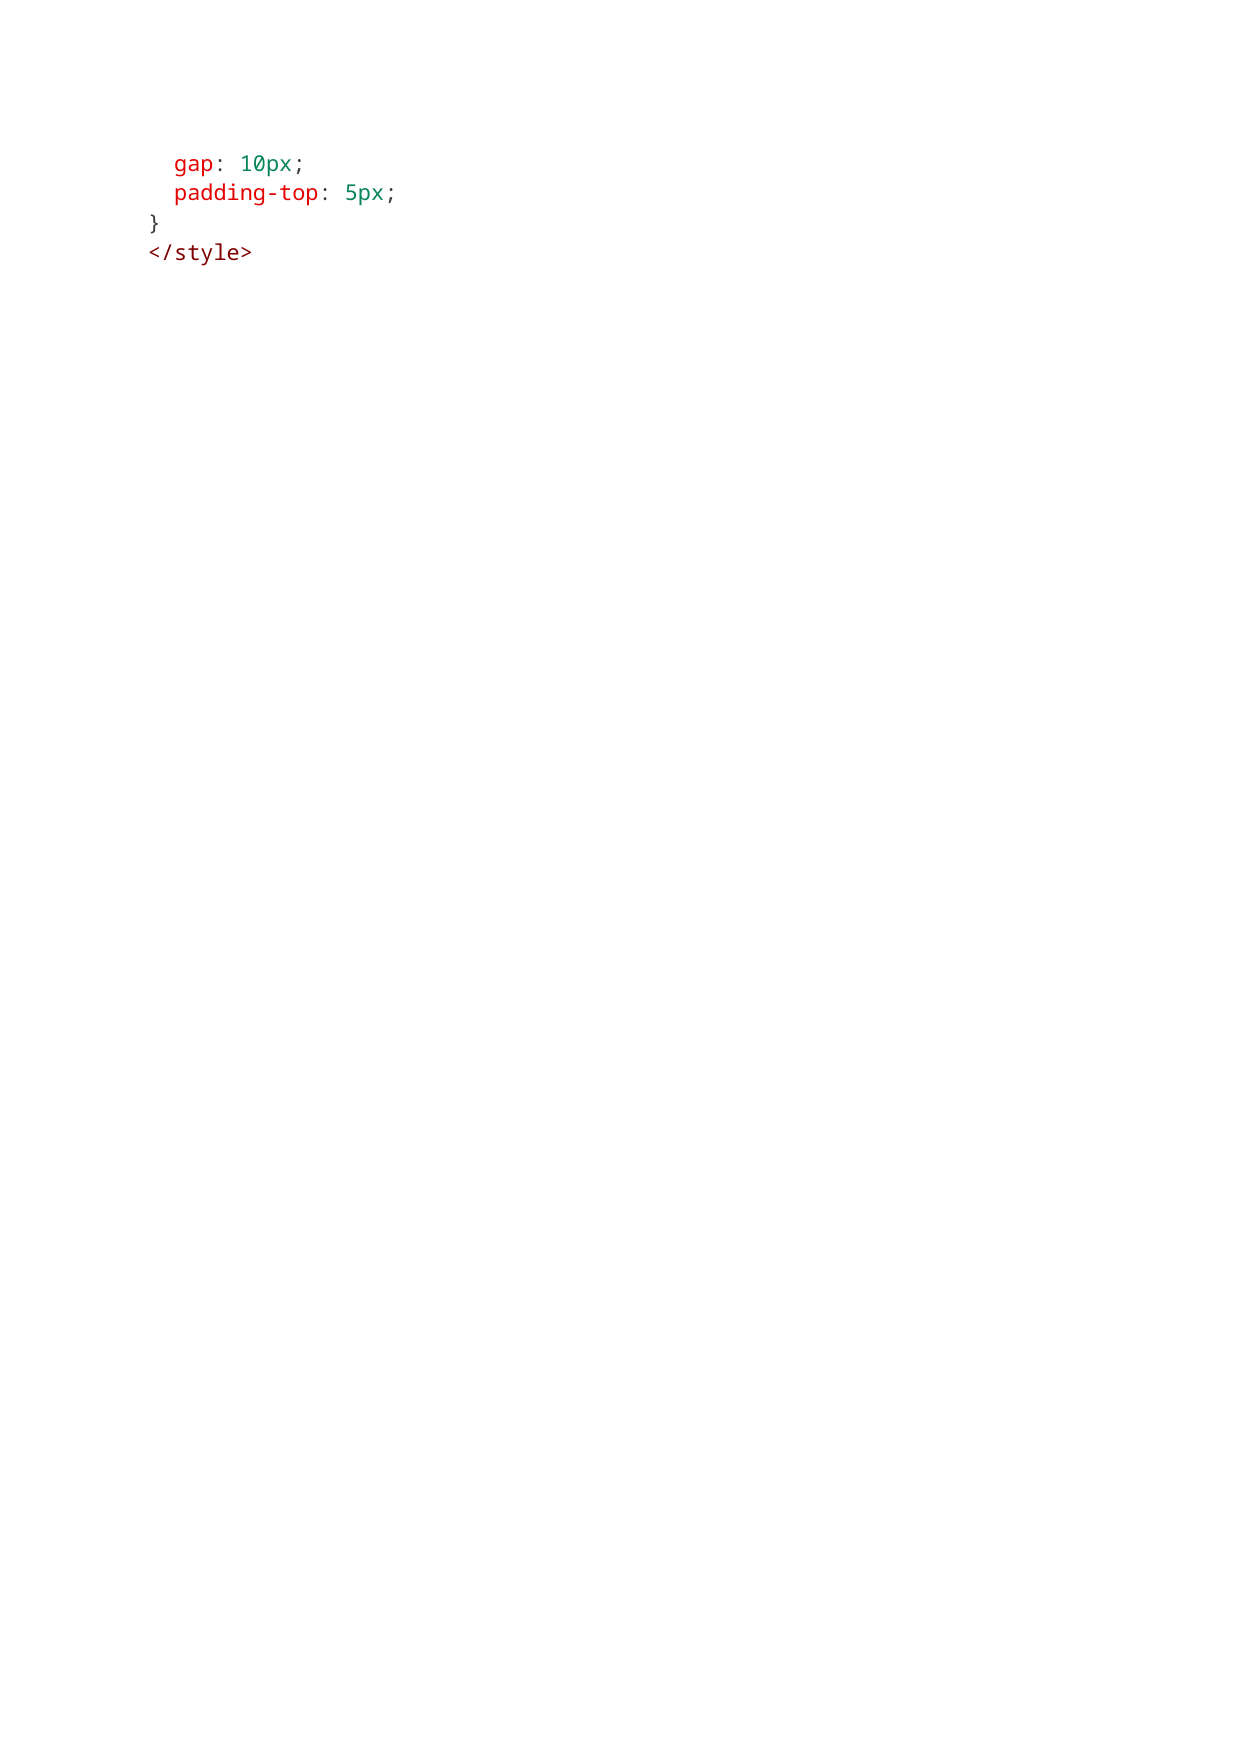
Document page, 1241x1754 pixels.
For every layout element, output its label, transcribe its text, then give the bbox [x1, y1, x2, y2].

text </style> [148, 237, 1093, 267]
text padding-top: 5px; [148, 177, 1093, 207]
text gap: 10px; [148, 148, 1093, 177]
text } [148, 207, 1093, 237]
